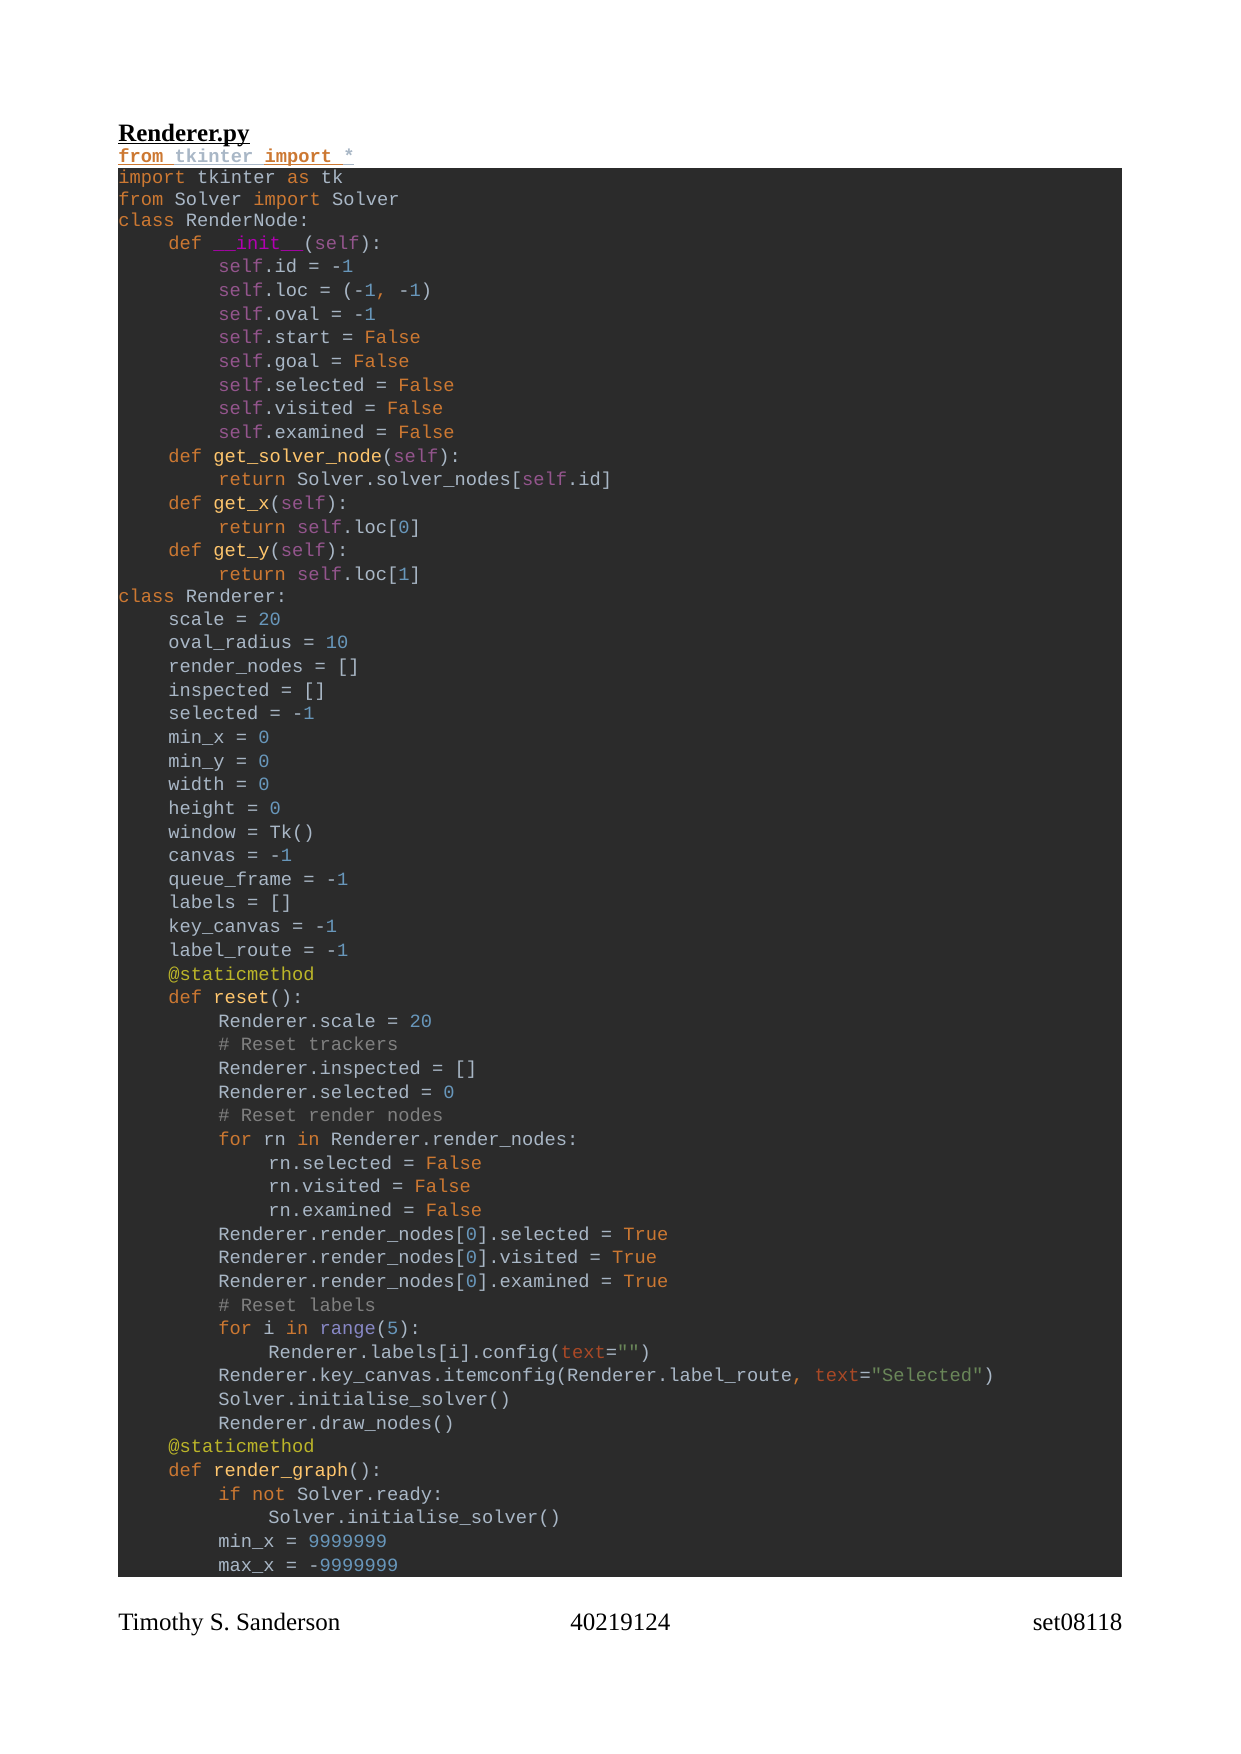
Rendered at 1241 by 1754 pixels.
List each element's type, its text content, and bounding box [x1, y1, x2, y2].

text return self.loc[0] [118, 516, 1122, 539]
text Renderer.selected = 0 [118, 1081, 1122, 1104]
text Renderer.key_canvas.itemconfig(Renderer.label_route, text="Selected") [118, 1364, 1122, 1388]
text labels = [] [118, 892, 1122, 915]
text import tkinter as tk [118, 168, 1122, 189]
text # Reset labels [118, 1293, 1122, 1317]
text Renderer.render_nodes[0].examined = True [118, 1270, 1122, 1293]
text def render_graph(): [118, 1459, 1122, 1483]
text key_canvas = -1 [118, 915, 1122, 939]
text if not Solver.ready: [118, 1483, 1122, 1506]
text self.examined = False [118, 421, 1122, 445]
text Renderer.render_nodes[0].selected = True [118, 1223, 1122, 1246]
text def reset(): [118, 986, 1122, 1010]
text def get_x(self): [118, 492, 1122, 516]
text from tkinter import * [118, 147, 1122, 168]
text Renderer.draw_nodes() [118, 1412, 1122, 1435]
text width = 0 [118, 773, 1122, 797]
text # Reset trackers [118, 1033, 1122, 1057]
text min_y = 0 [118, 750, 1122, 773]
text Renderer.labels[i].config(text="") [118, 1341, 1122, 1364]
text return Solver.solver_nodes[self.id] [118, 468, 1122, 492]
text Solver.initialise_solver() [118, 1506, 1122, 1530]
text for rn in Renderer.render_nodes: [118, 1128, 1122, 1152]
text oval_radius = 10 [118, 631, 1122, 655]
text self.visited = False [118, 397, 1122, 421]
text Renderer.render_nodes[0].visited = True [118, 1246, 1122, 1270]
text return self.loc[1] [118, 563, 1122, 587]
text class Renderer: [118, 587, 1122, 608]
text Renderer.scale = 20 [118, 1010, 1122, 1033]
text min_x = 0 [118, 726, 1122, 750]
text scale = 20 [118, 608, 1122, 631]
text inspected = [] [118, 679, 1122, 702]
text def get_solver_node(self): [118, 445, 1122, 468]
text from Solver import Solver [118, 189, 1122, 211]
text window = Tk() [118, 821, 1122, 844]
text label_route = -1 [118, 939, 1122, 962]
text self.id = -1 [118, 256, 1122, 279]
text Renderer.inspected = [] [118, 1057, 1122, 1081]
text self.oval = -1 [118, 303, 1122, 326]
text render_nodes = [] [118, 655, 1122, 679]
text def get_y(self): [118, 539, 1122, 563]
text max_x = -9999999 [118, 1554, 1122, 1577]
text self.start = False [118, 326, 1122, 350]
text class RenderNode: [118, 211, 1122, 232]
text Solver.initialise_solver() [118, 1388, 1122, 1412]
text @staticmethod [118, 962, 1122, 986]
text height = 0 [118, 797, 1122, 821]
text rn.selected = False [118, 1152, 1122, 1175]
text canvas = -1 [118, 844, 1122, 868]
text self.loc = (-1, -1) [118, 279, 1122, 303]
text for i in range(5): [118, 1317, 1122, 1341]
text Renderer.py [118, 118, 1122, 147]
text def __init__(self): [118, 232, 1122, 256]
text @staticmethod [118, 1435, 1122, 1459]
text self.selected = False [118, 374, 1122, 397]
text rn.visited = False [118, 1175, 1122, 1199]
text min_x = 9999999 [118, 1530, 1122, 1554]
text selected = -1 [118, 702, 1122, 726]
text rn.examined = False [118, 1199, 1122, 1223]
text # Reset render nodes [118, 1104, 1122, 1128]
text queue_frame = -1 [118, 868, 1122, 892]
text self.goal = False [118, 350, 1122, 374]
